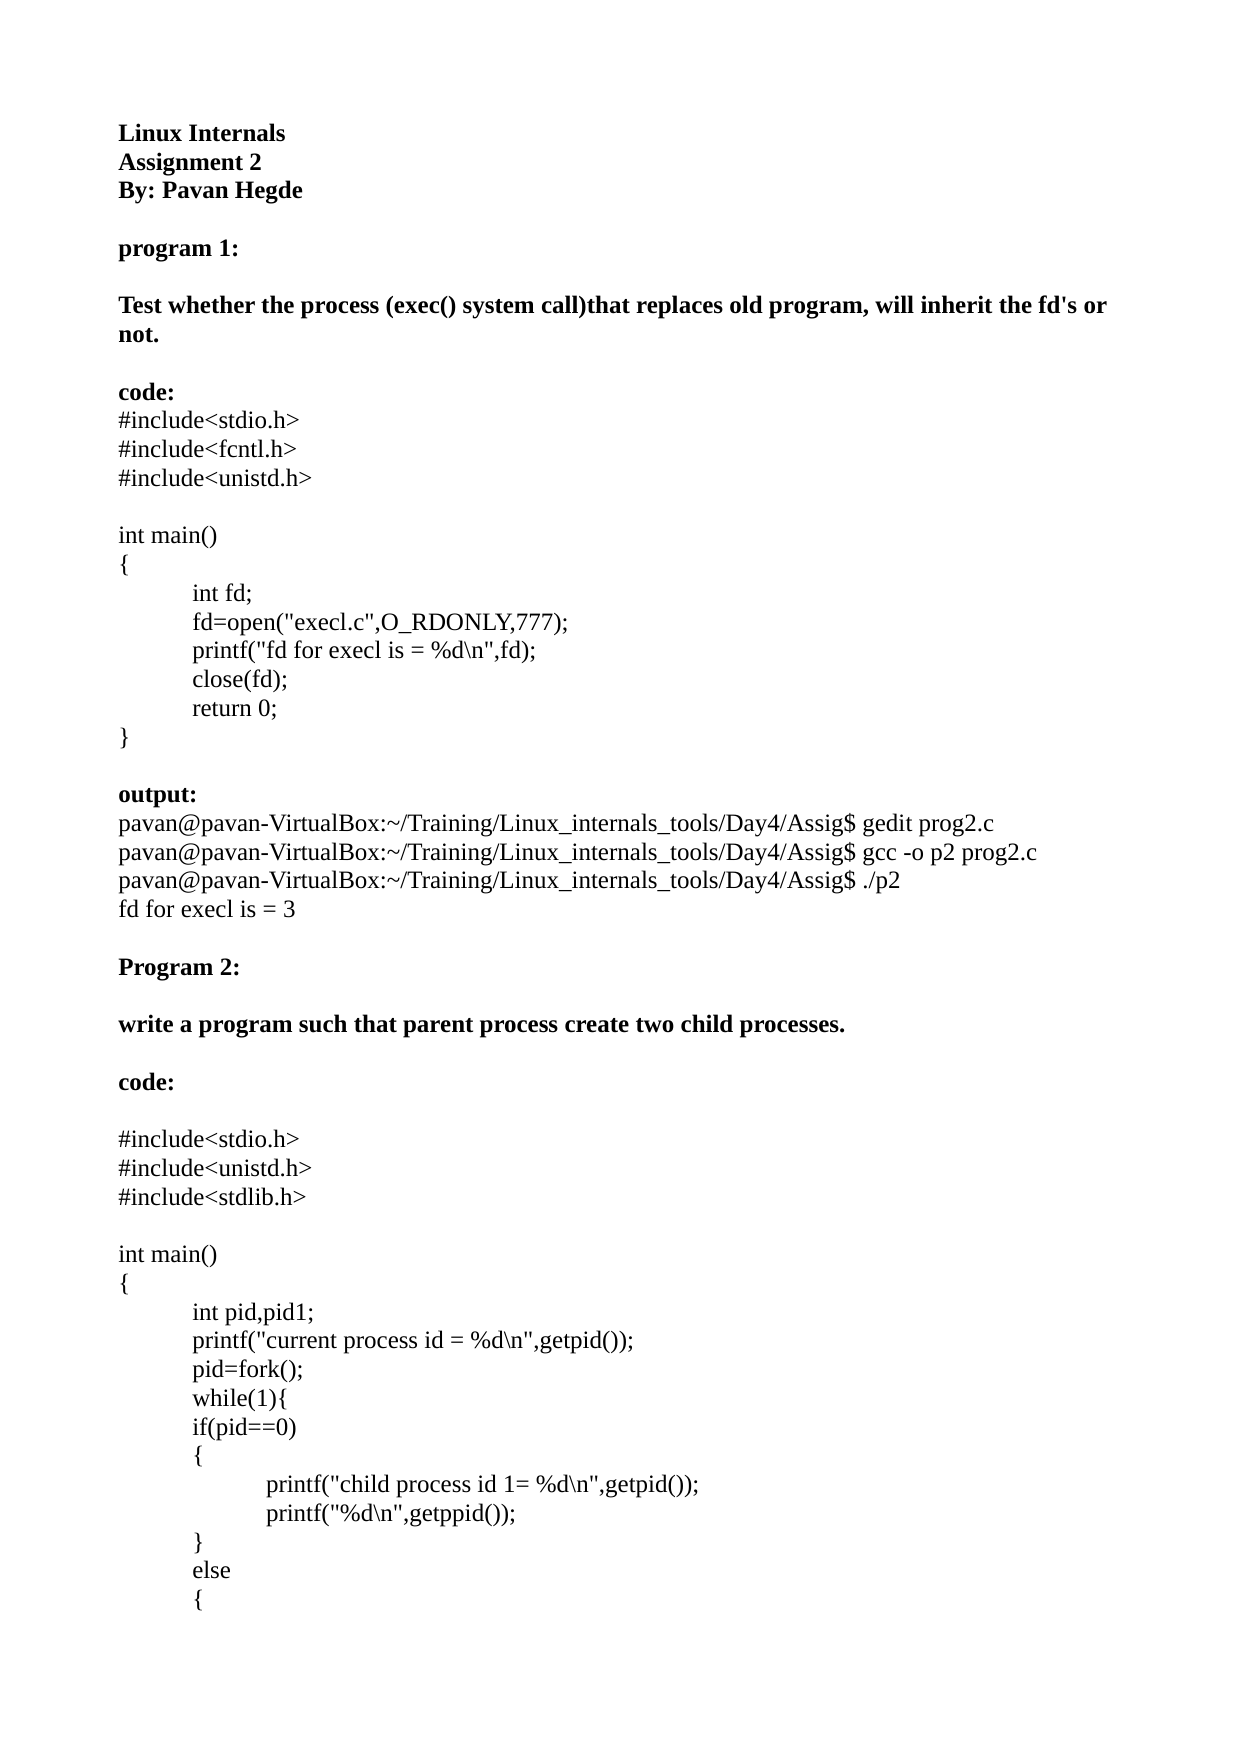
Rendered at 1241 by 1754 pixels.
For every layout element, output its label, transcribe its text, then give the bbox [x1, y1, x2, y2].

text pid=fork(); [118, 1354, 1122, 1383]
text int main() [118, 1239, 1122, 1268]
text close(fd); [118, 664, 1122, 693]
text code: [118, 1067, 1122, 1096]
text int fd; [118, 578, 1122, 607]
text else [118, 1556, 1122, 1584]
text { [118, 549, 1122, 578]
text #include<unistd.h> [118, 1153, 1122, 1182]
text { [118, 1441, 1122, 1469]
text Program 2: [118, 952, 1122, 981]
text return 0; [118, 693, 1122, 722]
text { [118, 1584, 1122, 1613]
text #include<stdio.h> [118, 1124, 1122, 1153]
text { [118, 1268, 1122, 1297]
text printf("fd for execl is = %d\n",fd); [118, 636, 1122, 664]
text #include<fcntl.h> [118, 434, 1122, 463]
text program 1: [118, 233, 1122, 262]
text code: [118, 377, 1122, 406]
text pavan@pavan-VirtualBox:~/Training/Linux_internals_tools/Day4/Assig$ gcc -o p2 prog2.c [118, 837, 1122, 866]
text if(pid==0) [118, 1412, 1122, 1441]
text fd=open("execl.c",O_RDONLY,777); [118, 607, 1122, 636]
text } [118, 1527, 1122, 1556]
text #include<unistd.h> [118, 463, 1122, 492]
text fd for execl is = 3 [118, 894, 1122, 923]
text #include<stdio.h> [118, 406, 1122, 434]
text } [118, 722, 1122, 751]
text int main() [118, 521, 1122, 549]
text pavan@pavan-VirtualBox:~/Training/Linux_internals_tools/Day4/Assig$ gedit prog2.c [118, 808, 1122, 837]
text printf("current process id = %d\n",getpid()); [118, 1326, 1122, 1354]
text #include<stdlib.h> [118, 1182, 1122, 1211]
text printf("child process id 1= %d\n",getpid()); [118, 1469, 1122, 1498]
text By: Pavan Hegde [118, 176, 1122, 204]
text pavan@pavan-VirtualBox:~/Training/Linux_internals_tools/Day4/Assig$ ./p2 [118, 866, 1122, 894]
text output: [118, 779, 1122, 808]
text while(1){ [118, 1383, 1122, 1412]
text write a program such that parent process create two child processes. [118, 1009, 1122, 1038]
text int pid,pid1; [118, 1297, 1122, 1326]
text Test whether the process (exec() system call)that replaces old program, will inherit the fd's or not. [118, 291, 1122, 348]
text Linux Internals [118, 118, 1122, 147]
text printf("%d\n",getppid()); [118, 1498, 1122, 1527]
text Assignment 2 [118, 147, 1122, 176]
